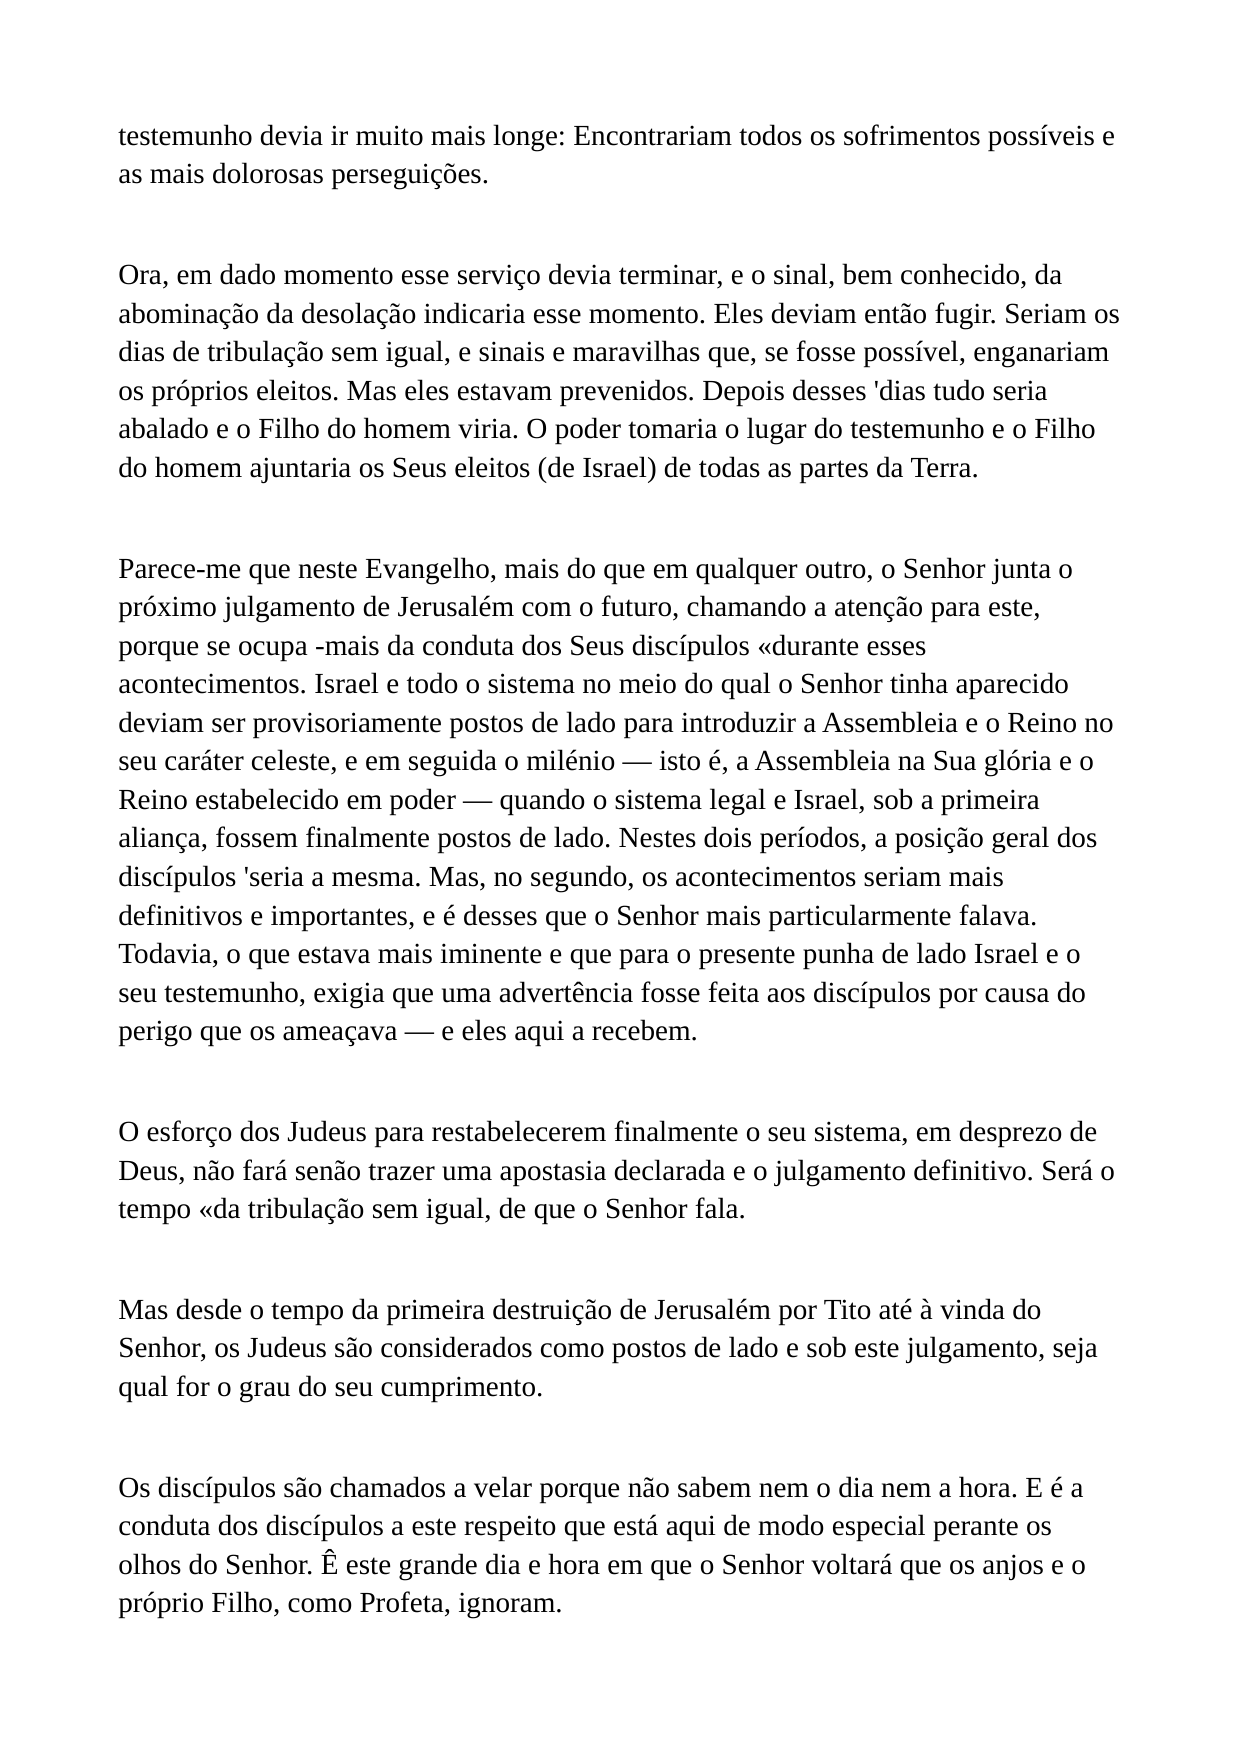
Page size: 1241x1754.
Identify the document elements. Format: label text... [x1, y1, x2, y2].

text Ora, em dado momento esse serviço devia terminar, e o sinal, bem conhecido, da abominação da desolação indicaria esse momento. Eles deviam então fugir. Seriam os dias de tribulação sem igual, e sinais e maravilhas que, se fosse possível, enganariam os próprios eleitos. Mas eles estavam prevenidos. Depois desses 'dias tudo seria abalado e o Filho do homem viria. O poder tomaria o lugar do testemunho e o Filho do homem ajuntaria os Seus eleitos (de Israel) de todas as partes da Terra. [118, 257, 1122, 484]
text Mas desde o tempo da primeira destruição de Jerusalém por Tito até à vinda do Senhor, os Judeus são considerados como postos de lado e sob este julgamento, seja qual for o grau do seu cumprimento. [118, 1292, 1122, 1402]
text O esforço dos Judeus para restabelecerem finalmente o seu sistema, em desprezo de Deus, não fará senão trazer uma apostasia declarada e o julgamento definitivo. Será o tempo «da tribulação sem igual, de que o Senhor fala. [118, 1114, 1122, 1225]
text Os discípulos são chamados a velar porque não sabem nem o dia nem a hora. E é a conduta dos discípulos a este respeito que está aqui de modo especial perante os olhos do Senhor. Ê este grande dia e hora em que o Senhor voltará que os anjos e o próprio Filho, como Profeta, ignoram. [118, 1470, 1122, 1619]
text Parece-me que neste Evangelho, mais do que em qualquer outro, o Senhor junta o próximo julgamento de Jerusalém com o futuro, chamando a atenção para este, porque se ocupa -mais da conduta dos Seus discípulos «durante esses acontecimentos. Israel e todo o sistema no meio do qual o Senhor tinha aparecido deviam ser provisoriamente postos de lado para introduzir a Assembleia e o Reino no seu caráter celeste, e em seguida o milénio — isto é, a Assembleia na Sua glória e o Reino estabelecido em poder — quando o sistema legal e Israel, sob a primeira aliança, fossem finalmente postos de lado. Nestes dois períodos, a posição geral dos discípulos 'seria a mesma. Mas, no segundo, os acontecimentos seriam mais definitivos e importantes, e é desses que o Senhor mais particularmente falava. Todavia, o que estava mais iminente e que para o presente punha de lado Israel e o seu testemunho, exigia que uma advertência fosse feita aos discípulos por causa do perigo que os ameaçava — e eles aqui a recebem. [118, 551, 1122, 1047]
text testemunho devia ir muito mais longe: Encontrariam todos os sofrimentos possíveis e as mais dolorosas perseguições. [118, 118, 1122, 190]
